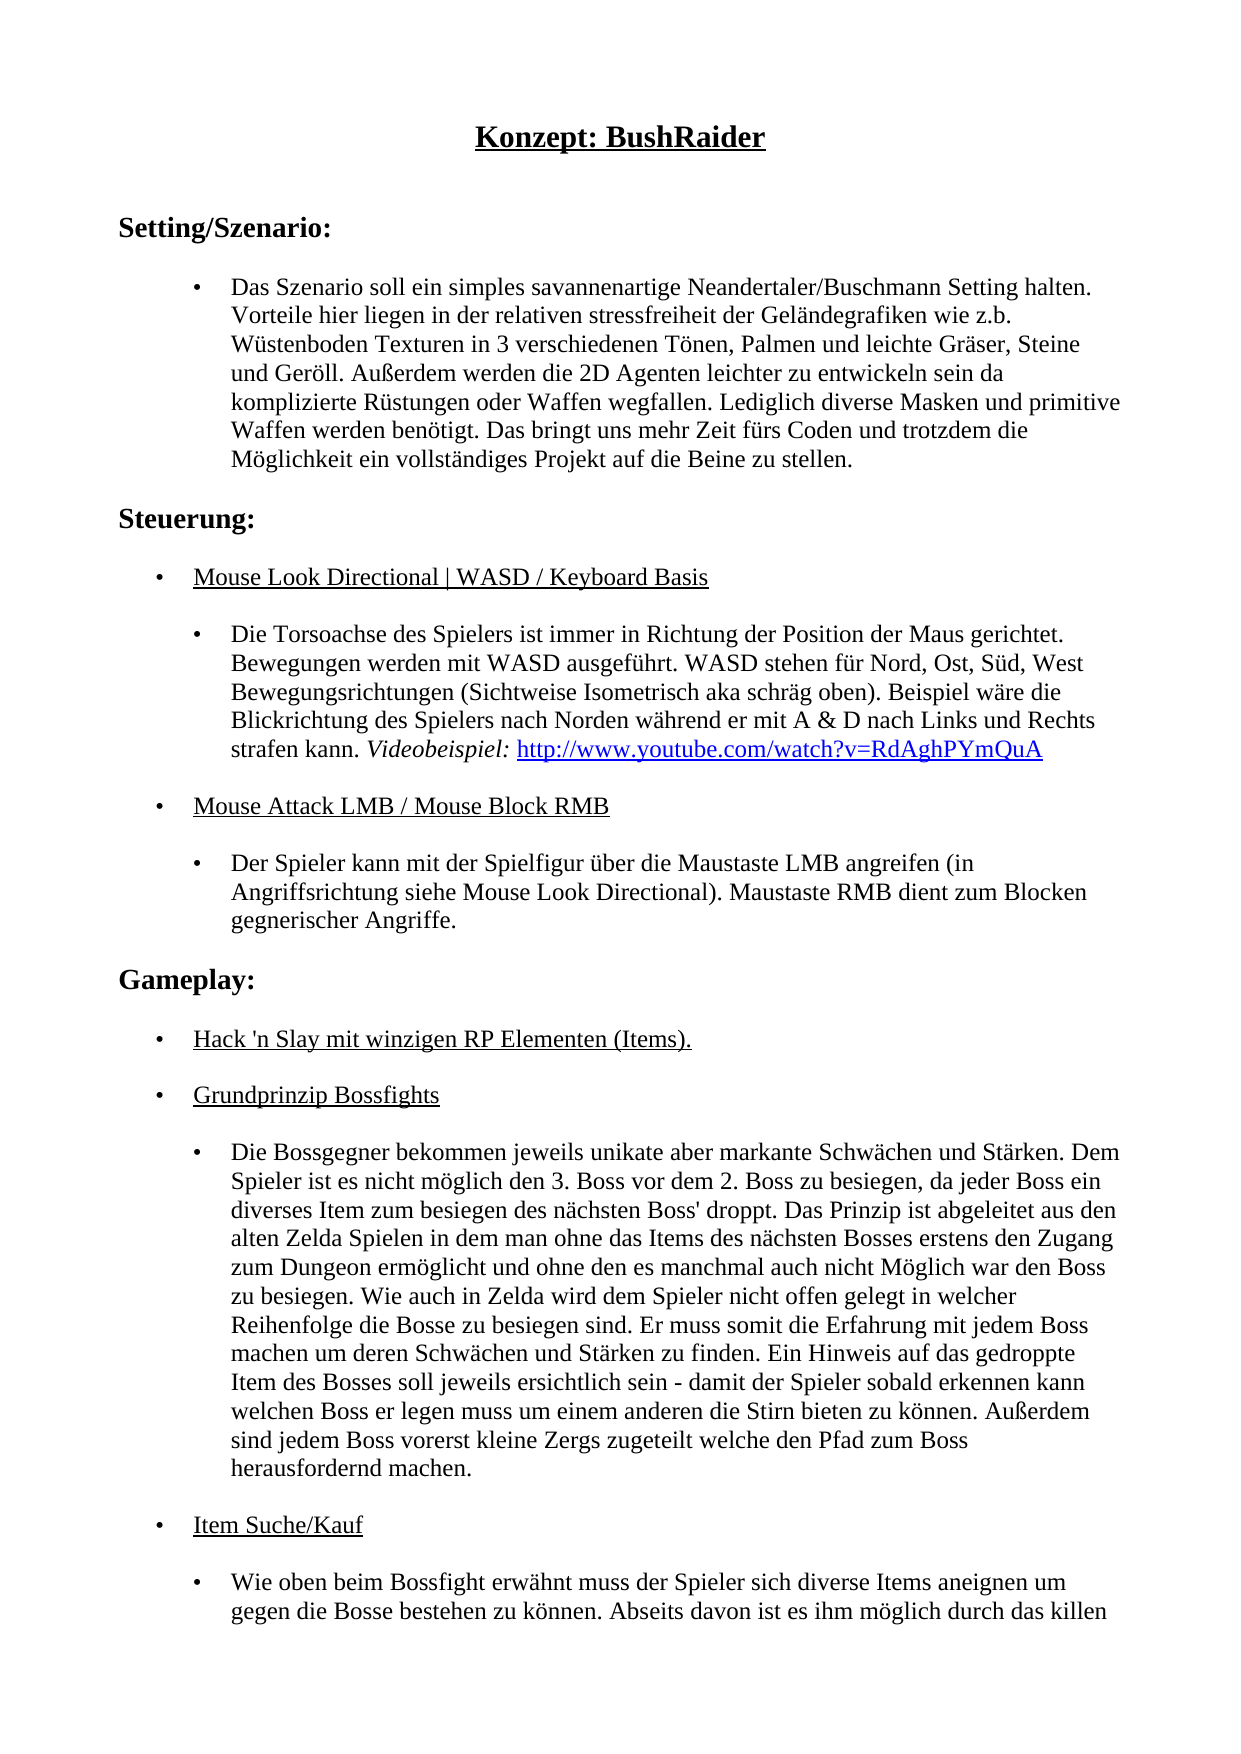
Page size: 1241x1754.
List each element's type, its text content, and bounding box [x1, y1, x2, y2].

list Die Bossgegner bekommen jeweils unikate aber markante Schwächen und Stärken. Dem Spieler ist es nicht möglich den 3. Boss vor dem 2. Boss zu besiegen, da jeder Boss ein diverses Item zum besiegen des nächsten Boss' droppt. Das Prinzip ist abgeleitet aus den alten Zelda Spielen in dem man ohne das Items des nächsten Bosses erstens den Zugang zum Dungeon ermöglicht und ohne den es manchmal auch nicht Möglich war den Boss zu besiegen. Wie auch in Zelda wird dem Spieler nicht offen gelegt in welcher Reihenfolge die Bosse zu besiegen sind. Er muss somit die Erfahrung mit jedem Boss machen um deren Schwächen und Stärken zu finden. Ein Hinweis auf das gedroppte Item des Bosses soll jeweils ersichtlich sein - damit der Spieler sobald erkennen kann welchen Boss er legen muss um einem anderen die Stirn bieten zu können. Außerdem sind jedem Boss vorerst kleine Zergs zugeteilt welche den Pfad zum Boss herausfordernd machen. [193, 1137, 1122, 1482]
list Wie oben beim Bossfight erwähnt muss der Spieler sich diverse Items aneignen um gegen die Bosse bestehen zu können. Abseits davon ist es ihm möglich durch das killen [193, 1567, 1122, 1624]
text Konzept: BushRaider [118, 118, 1122, 154]
text Gameplay: [118, 962, 1122, 996]
list Der Spieler kann mit der Spielfigur über die Maustaste LMB angreifen (in Angriffsrichtung siehe Mouse Look Directional). Maustaste RMB dient zum Blocken gegnerischer Angriffe. [193, 848, 1122, 934]
list Mouse Look Directional | WASD / Keyboard Basis [156, 562, 1122, 591]
list Grundprinzip Bossfights [156, 1080, 1122, 1109]
text Setting/Szenario: [118, 210, 1122, 244]
list Mouse Attack LMB / Mouse Block RMB [156, 791, 1122, 820]
text Steuerung: [118, 501, 1122, 534]
list Hack 'n Slay mit winzigen RP Elementen (Items). [156, 1024, 1122, 1052]
list Das Szenario soll ein simples savannenartige Neandertaler/Buschmann Setting halten. Vorteile hier liegen in der relativen stressfreiheit der Geländegrafiken wie z.b. Wüstenboden Texturen in 3 verschiedenen Tönen, Palmen und leichte Gräser, Steine und Geröll. Außerdem werden die 2D Agenten leichter zu entwickeln sein da komplizierte Rüstungen oder Waffen wegfallen. Lediglich diverse Masken und primitive Waffen werden benötigt. Das bringt uns mehr Zeit fürs Coden und trotzdem die Möglichkeit ein vollständiges Projekt auf die Beine zu stellen. [193, 272, 1122, 473]
list Die Torsoachse des Spielers ist immer in Richtung der Position der Maus gerichtet. Bewegungen werden mit WASD ausgeführt. WASD stehen für Nord, Ost, Süd, West Bewegungsrichtungen (Sichtweise Isometrisch aka schräg oben). Beispiel wäre die Blickrichtung des Spielers nach Norden während er mit A & D nach Links und Rechts strafen kann. Videobeispiel: http://www.youtube.com/watch?v=RdAghPYmQuA [193, 619, 1122, 763]
list Item Suche/Kauf [156, 1510, 1122, 1539]
